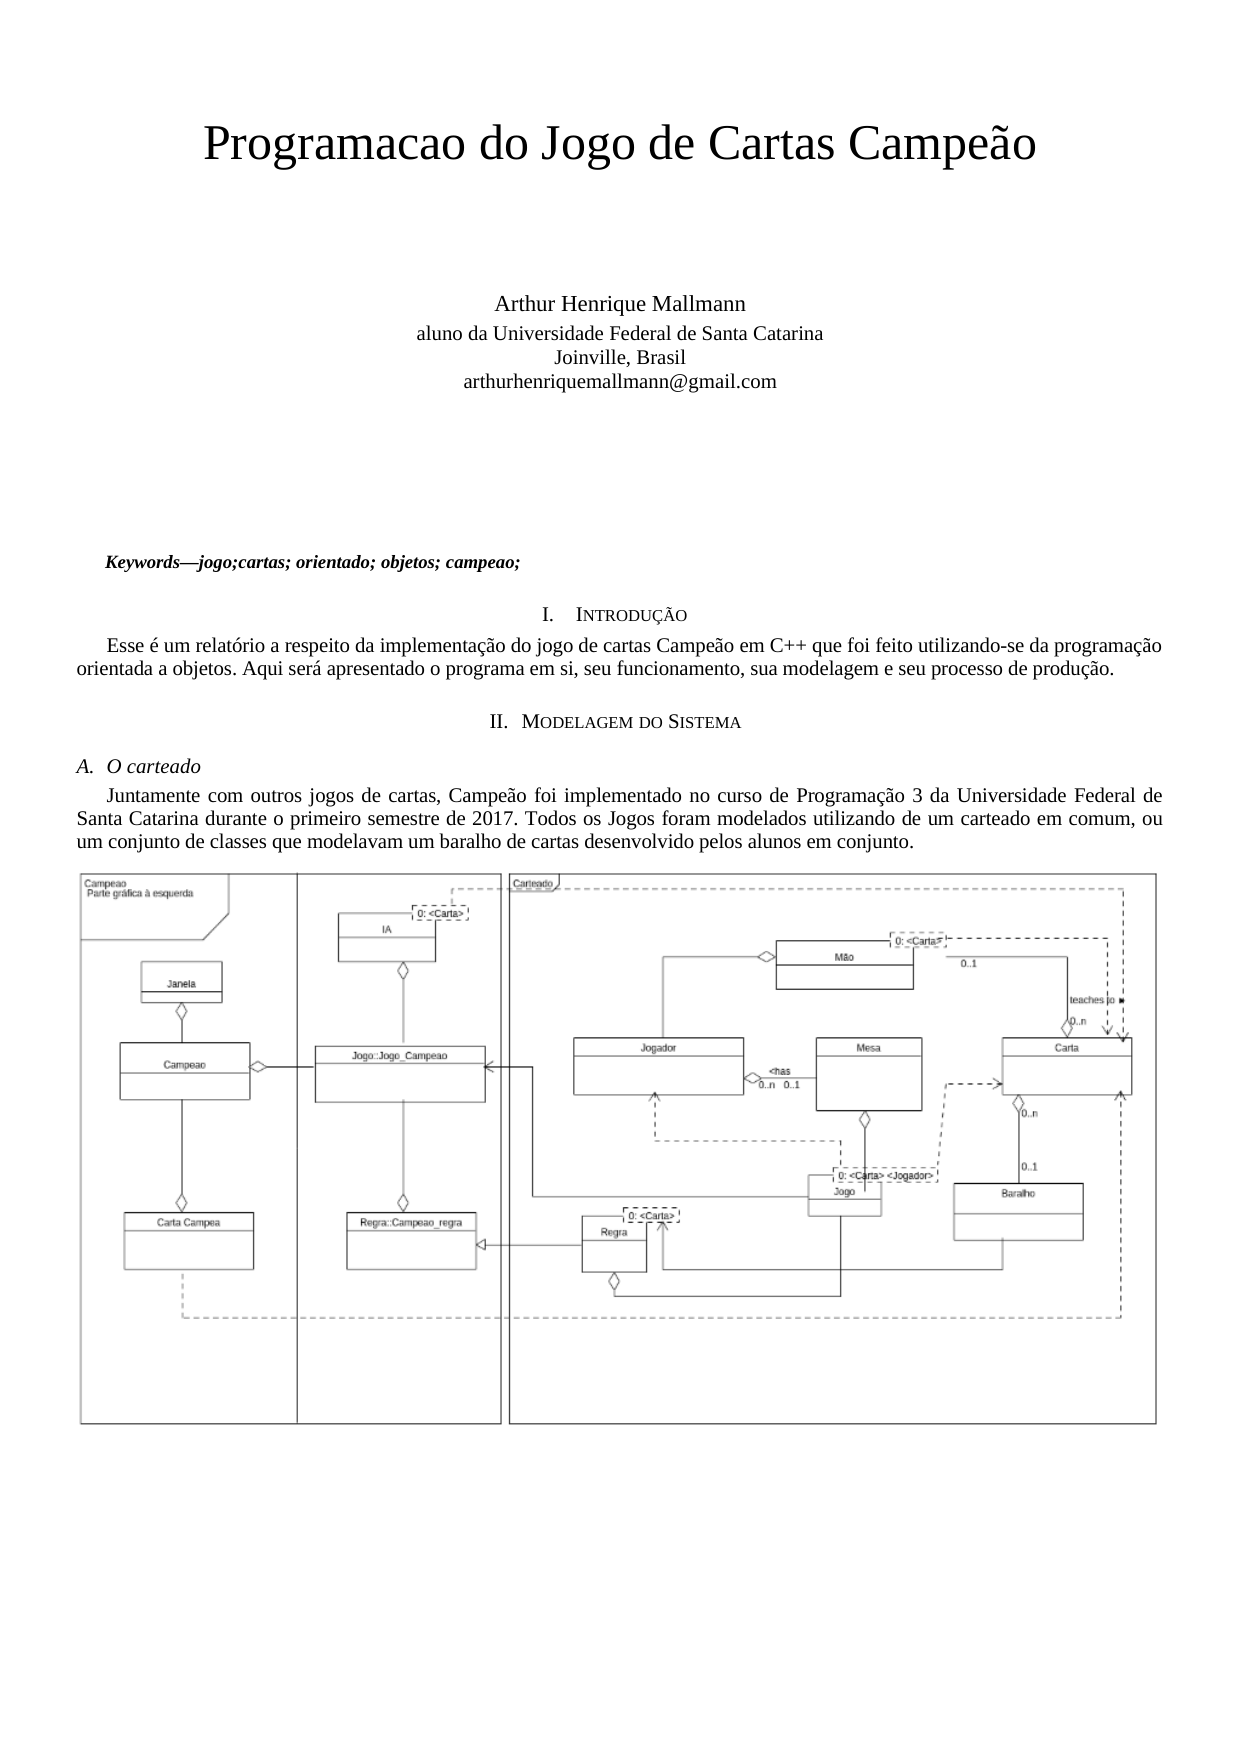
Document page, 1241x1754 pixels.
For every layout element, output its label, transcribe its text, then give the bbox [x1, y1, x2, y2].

subtitle O carteado [76, 754, 1164, 778]
text Keywords—jogo;cartas; orientado; objetos; campeao; [76, 551, 1164, 573]
text arthurhenriquemallmann@gmail.com [76, 369, 1164, 393]
text aluno da Universidade Federal de Santa Catarina [76, 321, 1164, 345]
picture [76, 865, 1164, 1433]
subtitle Modelagem do Sistema [76, 709, 1164, 733]
text Esse é um relatório a respeito da implementação do jogo de cartas Campeão em C++ que foi feito utilizando-se da programação orientada a objetos. Aqui será apresentado o programa em si, seu funcionamento, sua modelagem e seu processo de produção. [76, 634, 1164, 680]
text Juntamente com outros jogos de cartas, Campeão foi implementado no curso de Programação 3 da Universidade Federal de Santa Catarina durante o primeiro semestre de 2017. Todos os Jogos foram modelados utilizando de um carteado em comum, ou um conjunto de classes que modelavam um baralho de cartas desenvolvido pelos alunos em conjunto. [76, 784, 1164, 853]
text Joinville, Brasil [76, 345, 1164, 369]
subtitle Introdução [76, 602, 1164, 626]
title Programacao do Jogo de Cartas Campeão [76, 112, 1164, 170]
text Arthur Henrique Mallmann [76, 290, 1164, 316]
